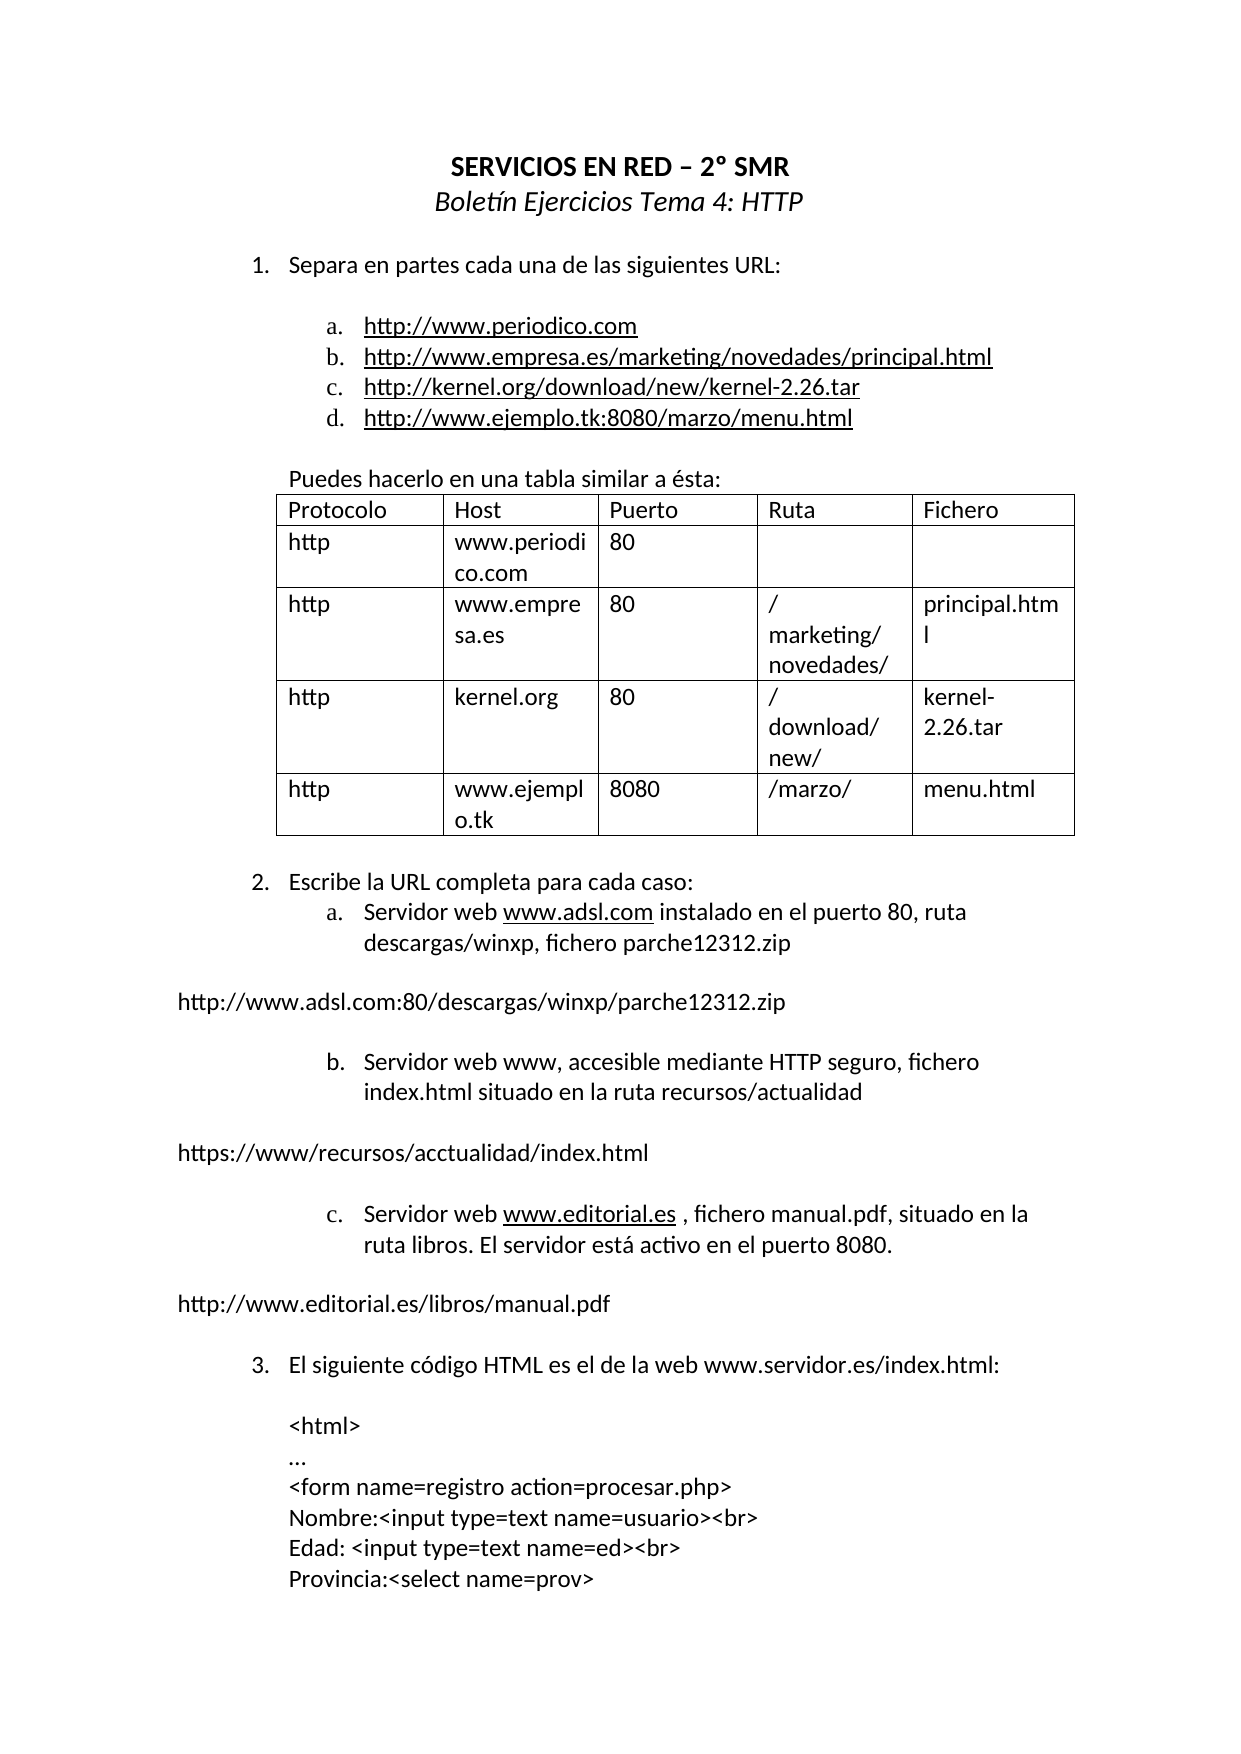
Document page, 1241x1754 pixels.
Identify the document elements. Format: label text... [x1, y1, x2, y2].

text … [288, 1441, 1063, 1471]
table_cell /marzo/ [758, 774, 912, 834]
text https://www/recursos/acctualidad/index.html [177, 1137, 1063, 1168]
list Servidor web www, accesible mediante HTTP seguro, fichero index.html situado en la ruta recursos/actualidad [326, 1046, 1063, 1107]
table_cell 8080 [599, 774, 757, 834]
table_cell http [277, 774, 443, 834]
table_header Puerto [599, 495, 757, 525]
list http://www.ejemplo.tk:8080/marzo/menu.html [326, 402, 1063, 432]
text Boletín Ejercicios Tema 4: HTTP [177, 183, 1063, 219]
list El siguiente código HTML es el de la web www.servidor.es/index.html: [251, 1349, 1063, 1379]
table_cell /download/new/ [758, 681, 912, 772]
table_cell www.periodico.com [444, 526, 598, 587]
text Nombre:<input type=text name=usuario><br> [288, 1502, 1063, 1532]
table_cell menu.html [913, 774, 1074, 834]
list Servidor web www.adsl.com instalado en el puerto 80, ruta descargas/winxp, fichero parche12312.zip [326, 897, 1063, 958]
list http://www.empresa.es/marketing/novedades/principal.html [326, 341, 1063, 371]
table_cell 80 [599, 681, 757, 772]
table_cell www.ejemplo.tk [444, 774, 598, 834]
table_cell 80 [599, 526, 757, 587]
table_header Protocolo [277, 495, 443, 525]
table_cell kernel-2.26.tar [913, 681, 1074, 772]
table_cell kernel.org [444, 681, 598, 772]
list http://www.periodico.com [326, 310, 1063, 341]
list Escribe la URL completa para cada caso: [251, 866, 1063, 897]
table_cell principal.html [913, 588, 1074, 680]
text Puedes hacerlo en una tabla similar a ésta: [288, 463, 1063, 493]
table_header Fichero [913, 495, 1074, 525]
table_cell 80 [599, 588, 757, 680]
text http://www.editorial.es/libros/manual.pdf [177, 1288, 1063, 1318]
table_header Ruta [758, 495, 912, 525]
table_cell http [277, 526, 443, 587]
table_header Host [444, 495, 598, 525]
table_cell /marketing/novedades/ [758, 588, 912, 680]
text http://www.adsl.com:80/descargas/winxp/parche12312.zip [177, 986, 1063, 1017]
table_cell http [277, 681, 443, 772]
text SERVICIOS EN RED – 2º SMR [177, 148, 1063, 183]
table_cell [913, 526, 1074, 587]
text Edad: <input type=text name=ed><br> [288, 1532, 1063, 1563]
text Provincia:<select name=prov> [288, 1563, 1063, 1593]
table_cell http [277, 588, 443, 680]
text <html> [288, 1410, 1063, 1441]
table_cell [758, 526, 912, 587]
table_cell www.empresa.es [444, 588, 598, 680]
list Servidor web www.editorial.es , fichero manual.pdf, situado en la ruta libros. El servidor está activo en el puerto 8080. [326, 1198, 1063, 1259]
list Separa en partes cada una de las siguientes URL: [251, 249, 1063, 280]
list http://kernel.org/download/new/kernel-2.26.tar [326, 371, 1063, 402]
text <form name=registro action=procesar.php> [288, 1471, 1063, 1502]
